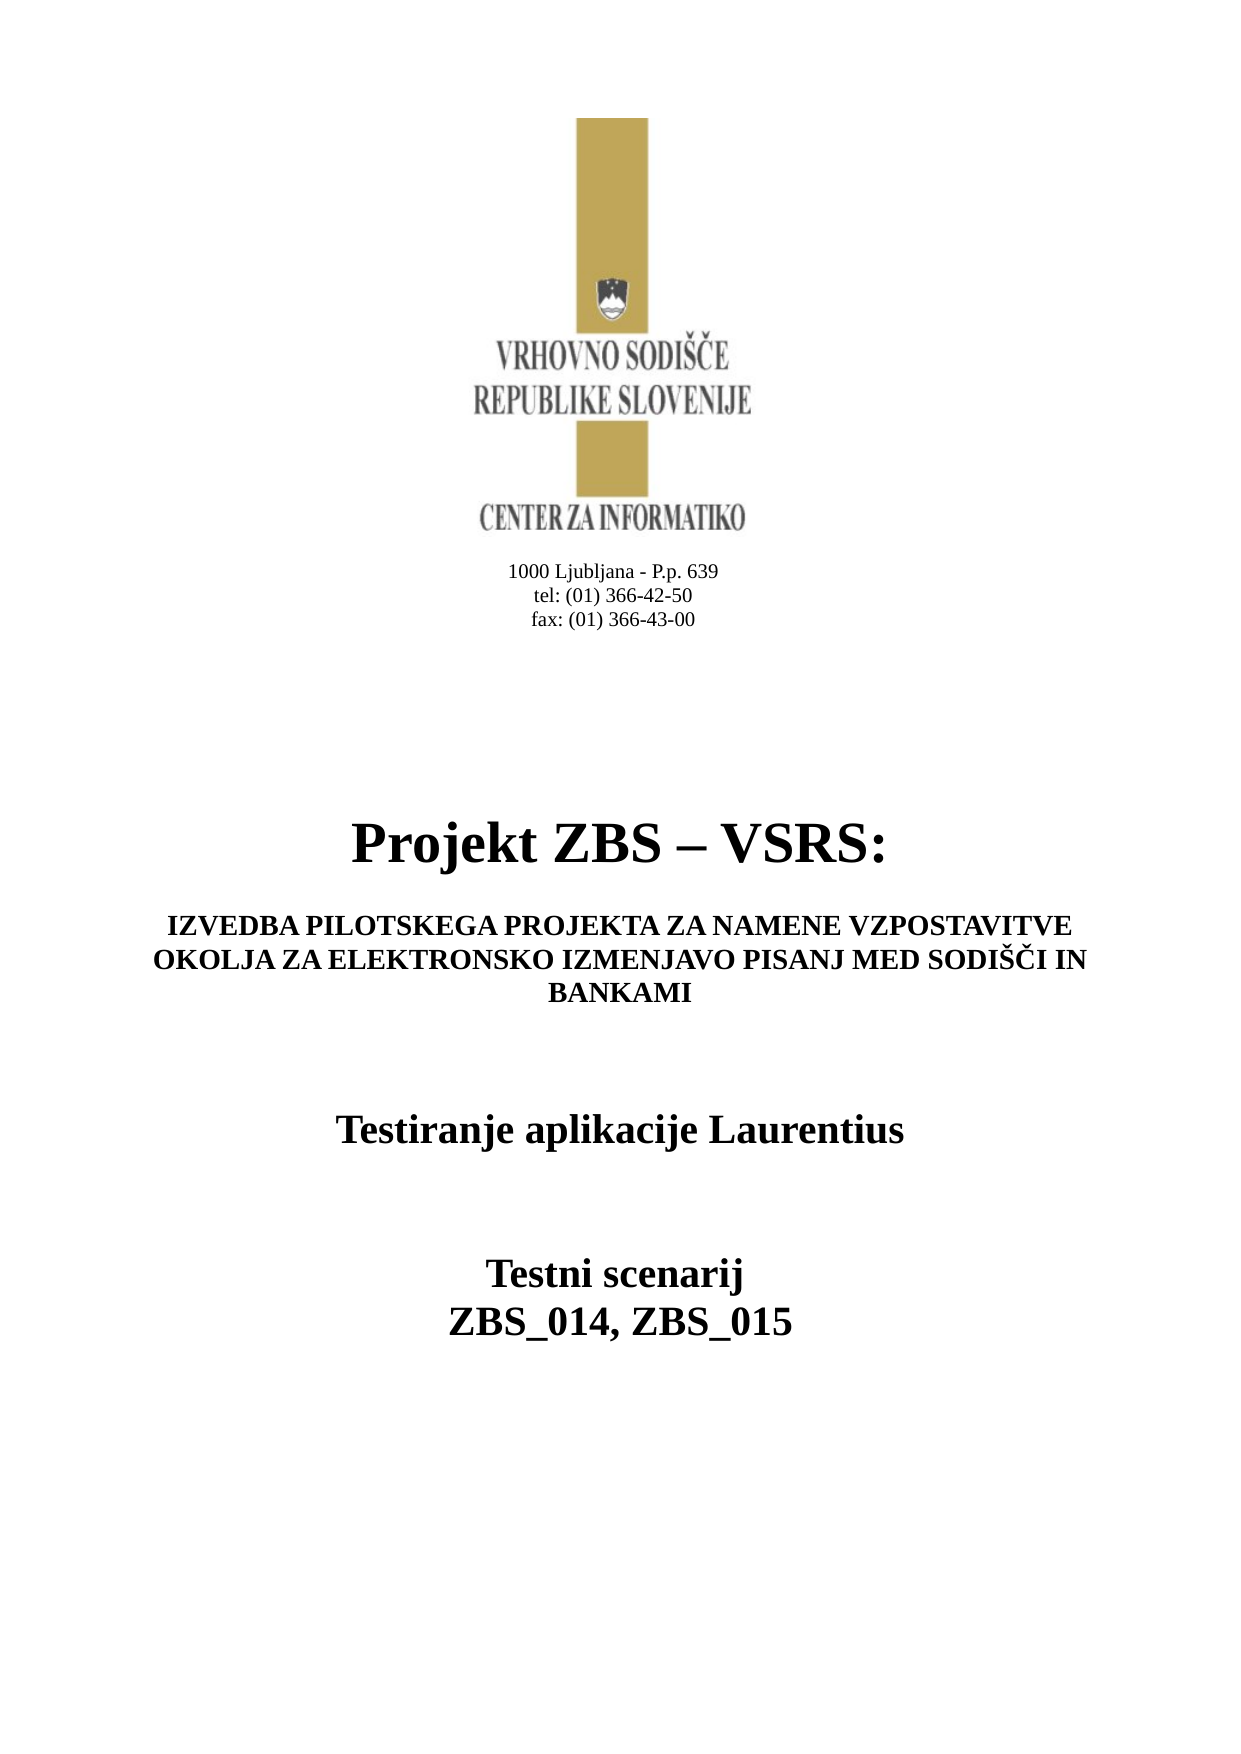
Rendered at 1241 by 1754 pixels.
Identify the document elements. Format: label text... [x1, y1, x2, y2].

text tel: (01) 366-42-50 [378, 583, 847, 607]
text IZVEDBA PILOTSKEGA PROJEKTA ZA NAMENE VZPOSTAVITVE OKOLJA ZA ELEKTRONSKO IZMENJAVO PISANJ MED SODIŠČI IN BANKAMI [118, 908, 1122, 1009]
text Testni scenarij [118, 1248, 1122, 1296]
text Projekt ZBS – VSRS: [118, 808, 1122, 875]
text Testiranje aplikacije Laurentius [118, 1105, 1122, 1153]
text ZBS_014, ZBS_015 [118, 1296, 1122, 1344]
picture [468, 118, 758, 537]
text fax: (01) 366-43-00 [378, 607, 847, 631]
text 1000 Ljubljana - P.p. 639 [378, 558, 847, 583]
